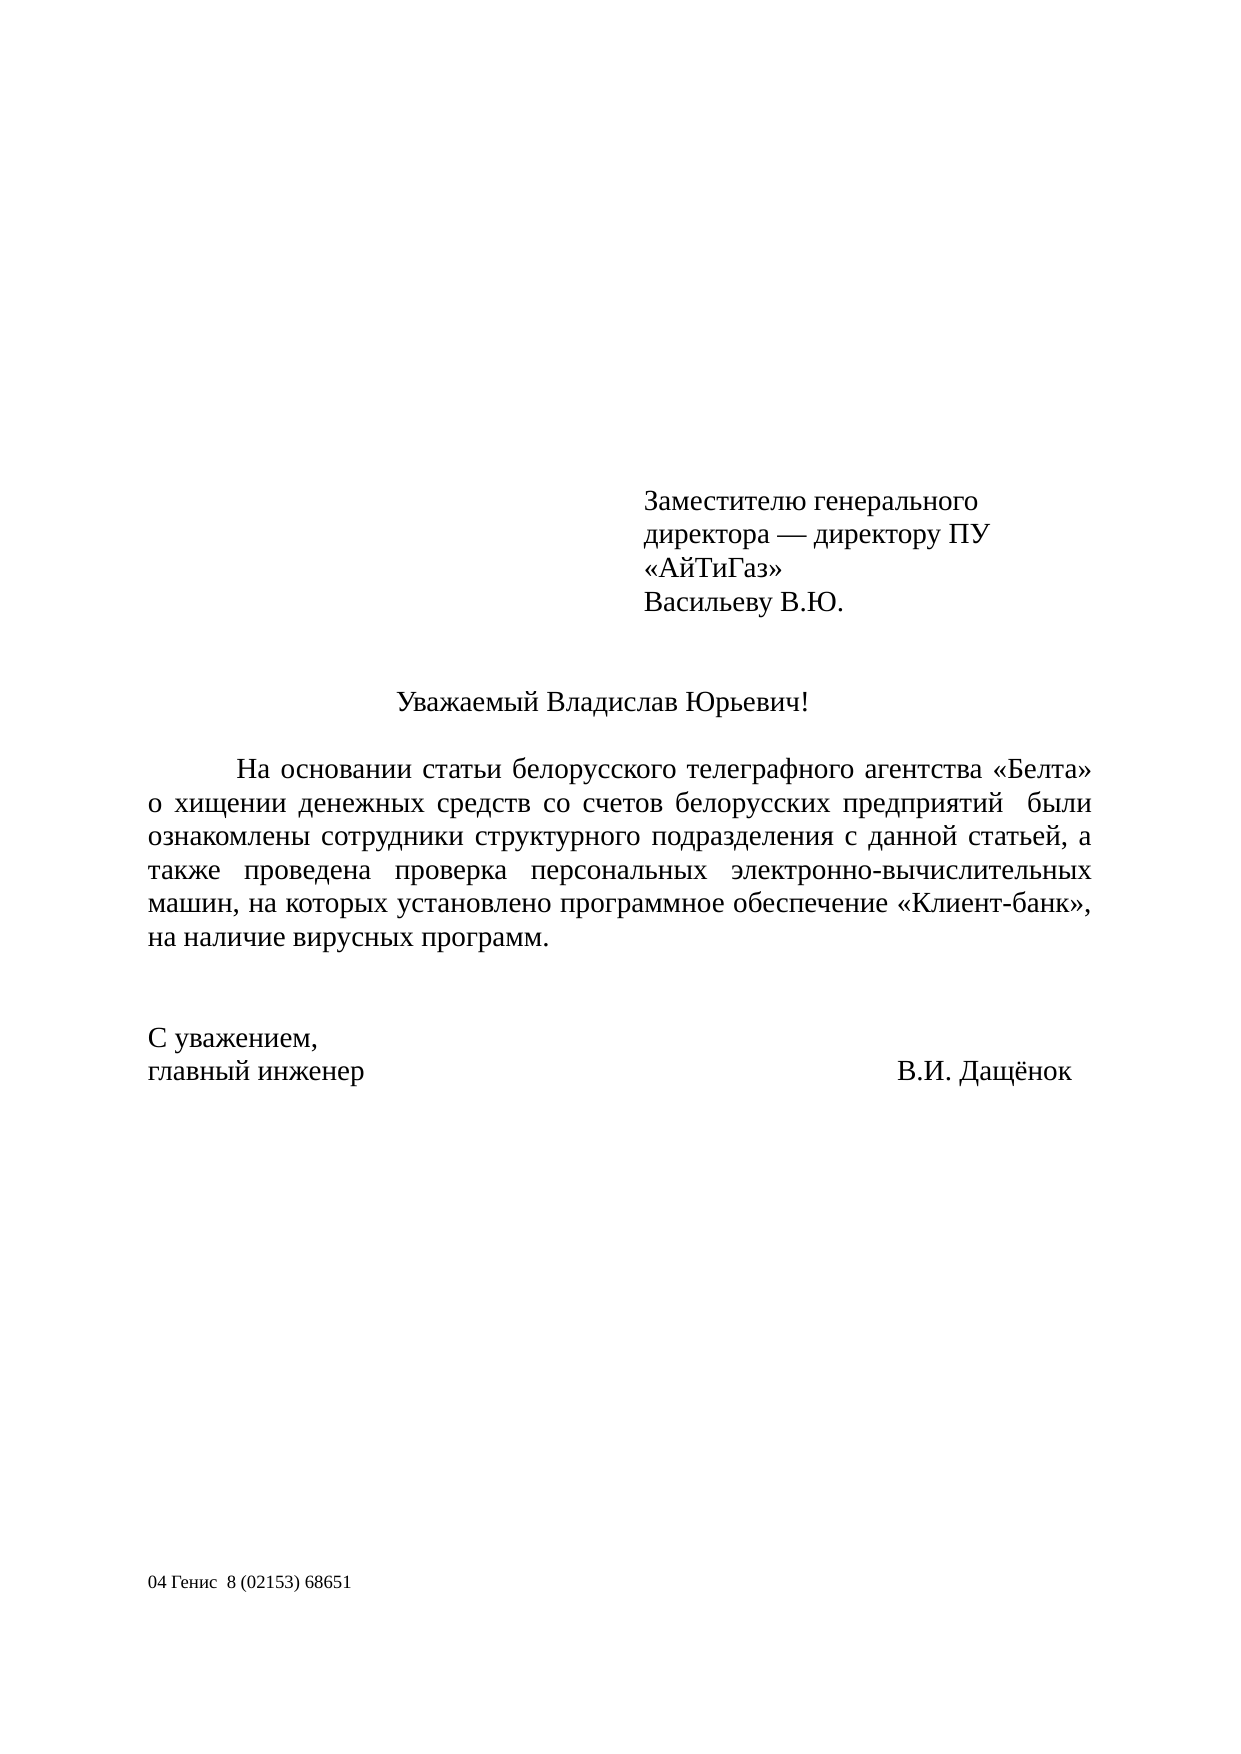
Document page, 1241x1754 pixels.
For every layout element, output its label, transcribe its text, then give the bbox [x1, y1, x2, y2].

text директора — директору ПУ [148, 517, 1093, 550]
text «АйТиГаз» [148, 550, 1093, 584]
list На основании статьи белорусского телеграфного агентства «Белта» о хищении денежных средств со счетов белорусских предприятий были ознакомлены сотрудники структурного подразделения с данной статьей, а также проведена проверка персональных электронно-вычислительных машин, на которых установлено программное обеспечение «Клиент-банк», на наличие вирусных программ. [148, 751, 1093, 953]
list С уважением, [148, 1020, 1093, 1053]
list 04 Генис 8 (02153) 68651 [148, 1571, 1093, 1592]
text Васильеву В.Ю. [148, 584, 1093, 617]
list главный инженер В.И. Дащёнок [148, 1053, 1093, 1087]
list Уважаемый Владислав Юрьевич! [148, 684, 1093, 718]
text Заместителю генерального [148, 483, 1093, 517]
